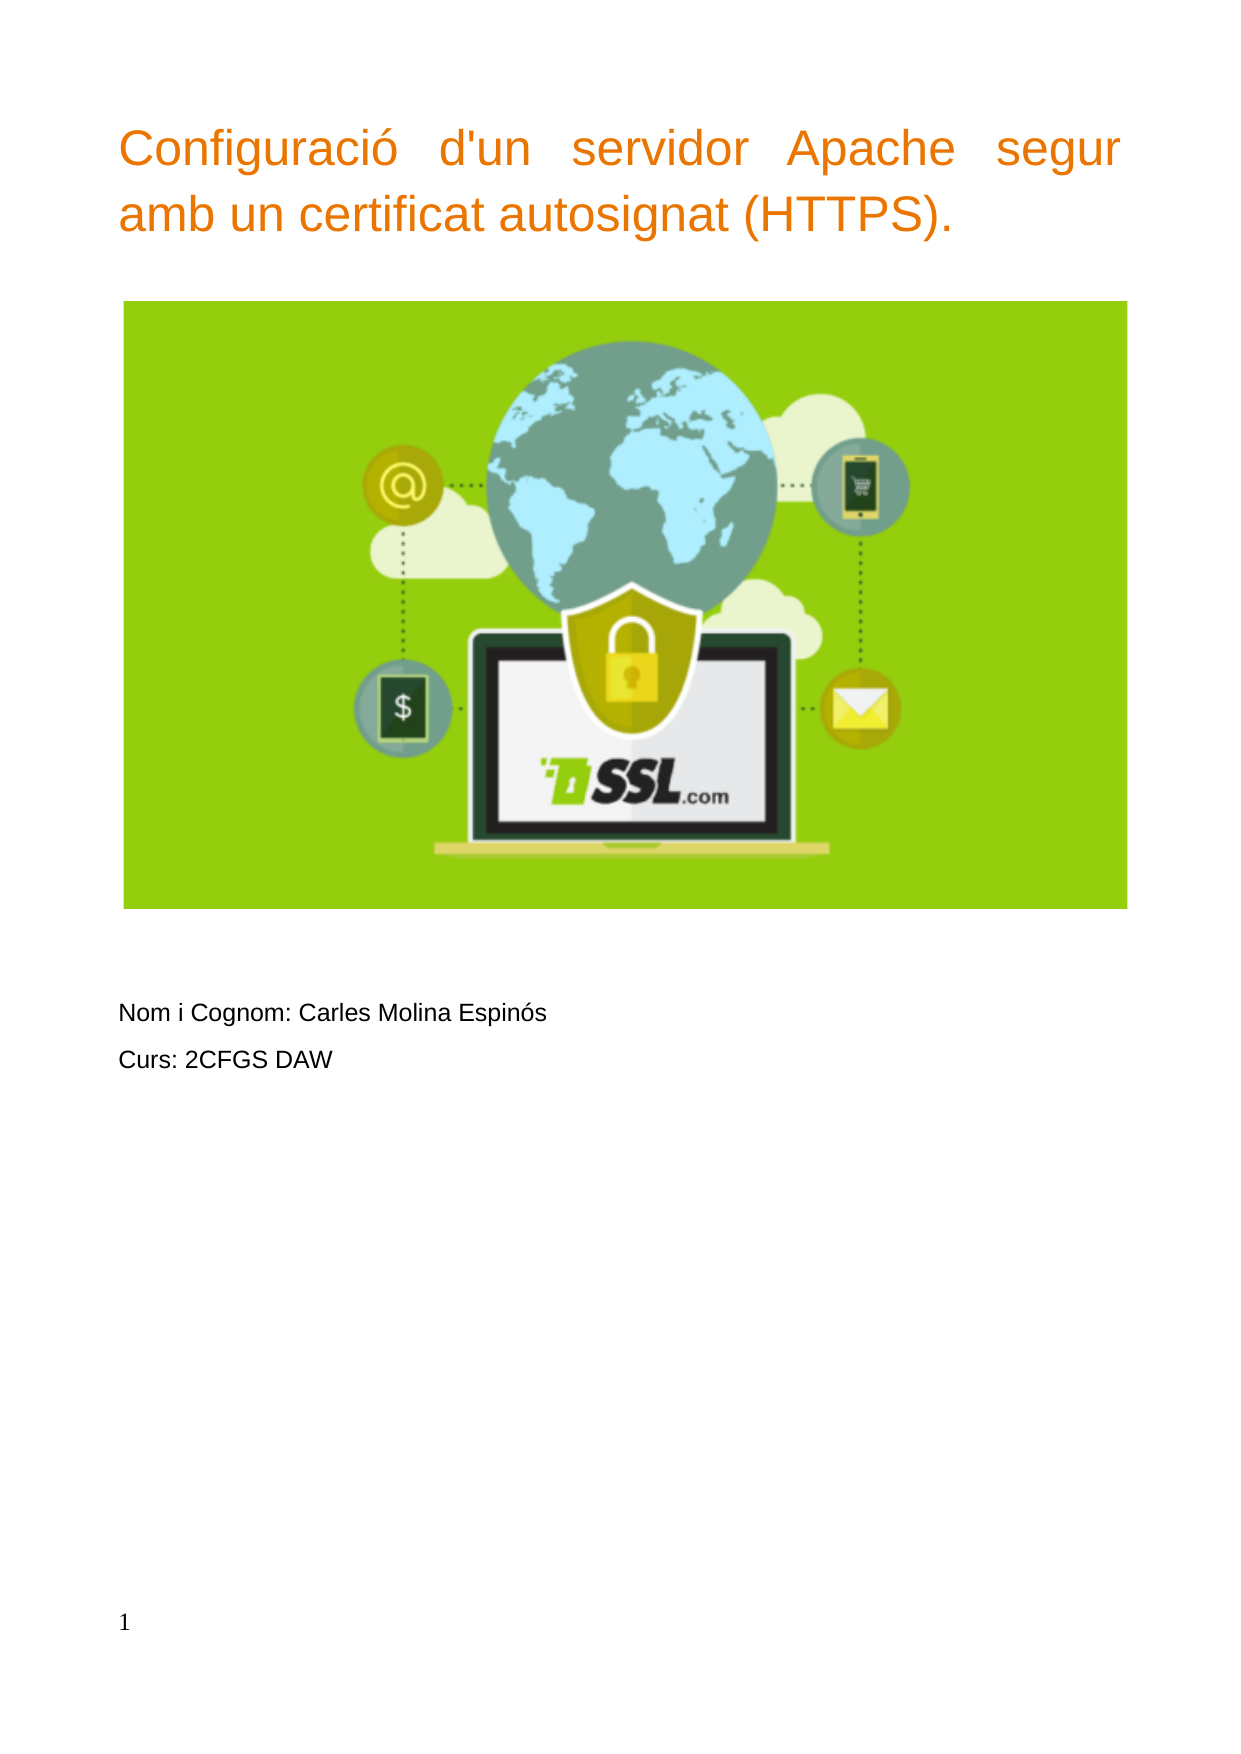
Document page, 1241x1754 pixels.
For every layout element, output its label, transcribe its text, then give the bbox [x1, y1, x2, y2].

text Nom i Cognom: Carles Molina Espinós [118, 998, 1122, 1026]
picture [123, 301, 1128, 909]
text Configuració d'un servidor Apache segur amb un certificat autosignat (HTTPS). [118, 118, 1122, 242]
text Curs: 2CFGS DAW [118, 1045, 1122, 1074]
